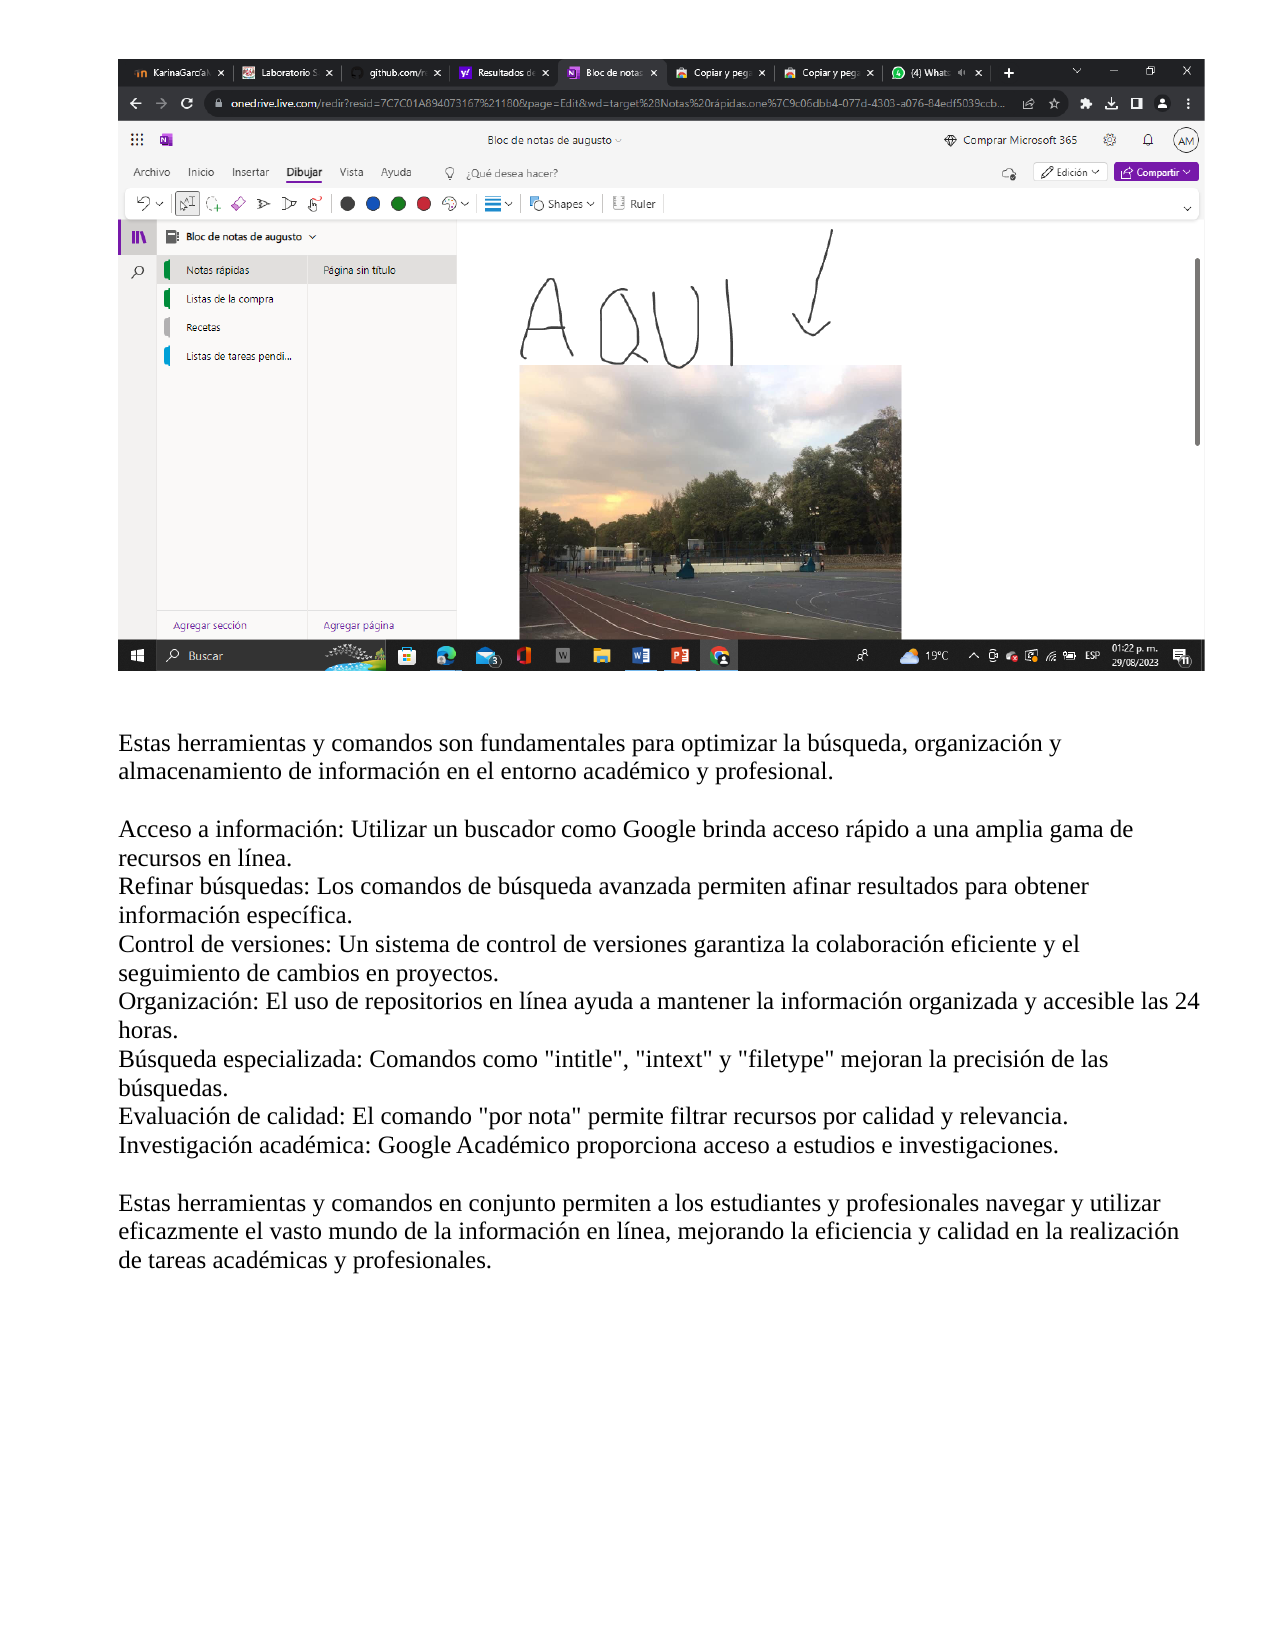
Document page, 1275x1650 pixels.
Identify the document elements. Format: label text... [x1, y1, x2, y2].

text Estas herramientas y comandos en conjunto permiten a los estudiantes y profesionales navegar y utilizar eficazmente el vasto mundo de la información en línea, mejorando la eficiencia y calidad en la realización de tareas académicas y profesionales. [118, 1188, 1205, 1274]
text Búsqueda especializada: Comandos como "intitle", "intext" y "filetype" mejoran la precisión de las búsquedas. [118, 1044, 1205, 1101]
text Estas herramientas y comandos son fundamentales para optimizar la búsqueda, organización y almacenamiento de información en el entorno académico y profesional. [118, 728, 1205, 785]
text Acceso a información: Utilizar un buscador como Google brinda acceso rápido a una amplia gama de recursos en línea. [118, 814, 1205, 871]
text Control de versiones: Un sistema de control de versiones garantiza la colaboración eficiente y el seguimiento de cambios en proyectos. [118, 929, 1205, 986]
text Organización: El uso de repositorios en línea ayuda a mantener la información organizada y accesible las 24 horas. [118, 986, 1205, 1044]
text Investigación académica: Google Académico proporciona acceso a estudios e investigaciones. [118, 1130, 1205, 1159]
text Refinar búsquedas: Los comandos de búsqueda avanzada permiten afinar resultados para obtener información específica. [118, 871, 1205, 929]
text Evaluación de calidad: El comando "por nota" permite filtrar recursos por calidad y relevancia. [118, 1101, 1205, 1130]
